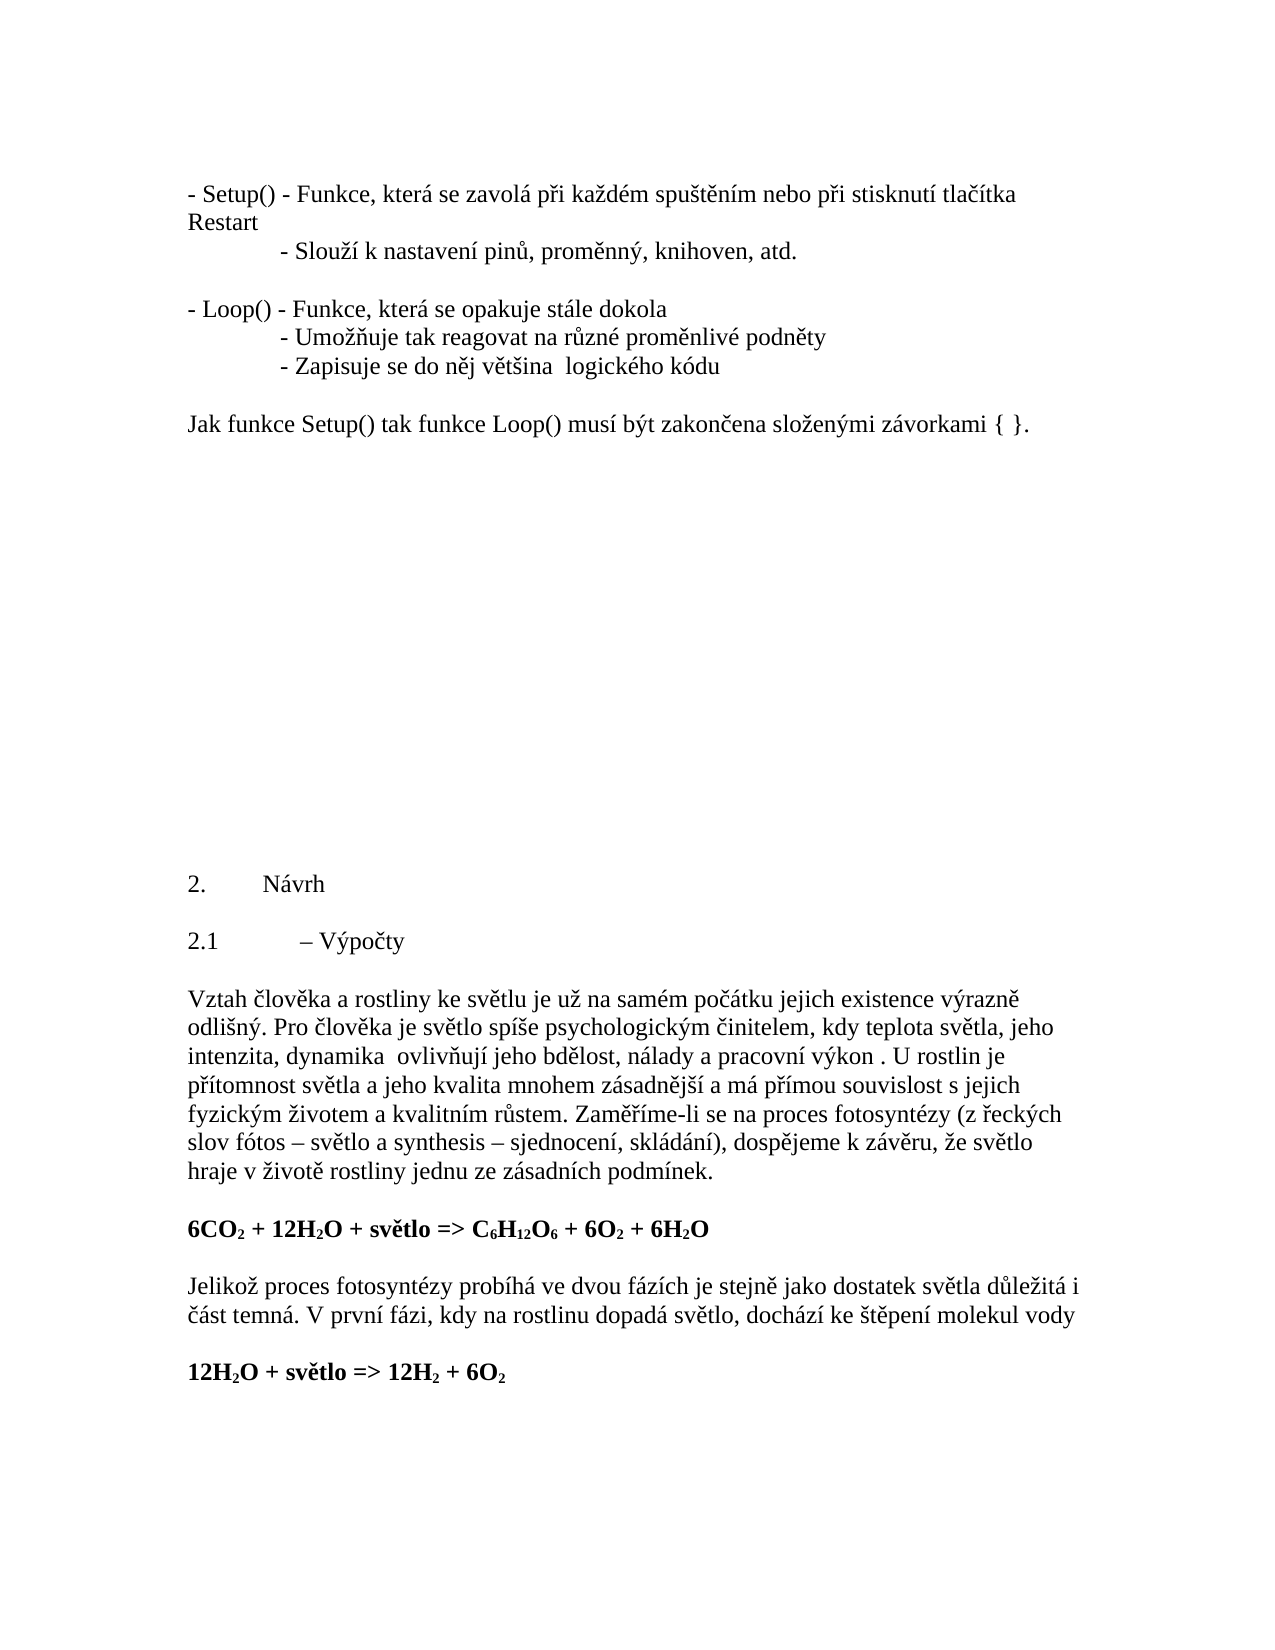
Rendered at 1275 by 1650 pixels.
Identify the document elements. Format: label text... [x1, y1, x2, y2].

text 12H2O + světlo => 12H2 + 6O2 [187, 1357, 1087, 1386]
text Vztah člověka a rostliny ke světlu je už na samém počátku jejich existence výrazně odlišný. Pro člověka je světlo spíše psychologickým činitelem, kdy teplota světla, jeho intenzita, dynamika ovlivňují jeho bdělost, nálady a pracovní výkon . U rostlin je přítomnost světla a jeho kvalita mnohem zásadnější a má přímou souvislost s jejich fyzickým životem a kvalitním růstem. Zaměříme-li se na proces fotosyntézy (z řeckých slov fótos – světlo a synthesis – sjednocení, skládání), dospějeme k závěru, že světlo hraje v životě rostliny jednu ze zásadních podmínek. [187, 984, 1087, 1185]
text - Slouží k nastavení pinů, proměnný, knihoven, atd. [187, 236, 1087, 265]
list Návrh [187, 869, 1087, 897]
text Jak funkce Setup() tak funkce Loop() musí být zakončena složenými závorkami { }. [187, 409, 1087, 437]
text - Zapisuje se do něj většina logického kódu [187, 351, 1087, 380]
text 6CO2 + 12H2O + světlo => C6H12O6 + 6O2 + 6H2O [187, 1214, 1087, 1242]
list – Výpočty [187, 926, 1087, 955]
text - Loop() - Funkce, která se opakuje stále dokola [187, 294, 1087, 322]
text Jelikož proces fotosyntézy probíhá ve dvou fázích je stejně jako dostatek světla důležitá i část temná. V první fázi, kdy na rostlinu dopadá světlo, dochází ke štěpení molekul vody [187, 1271, 1087, 1329]
text - Umožňuje tak reagovat na různé proměnlivé podněty [187, 322, 1087, 351]
text - Setup() - Funkce, která se zavolá při každém spuštěním nebo při stisknutí tlačítka Restart [187, 179, 1087, 236]
